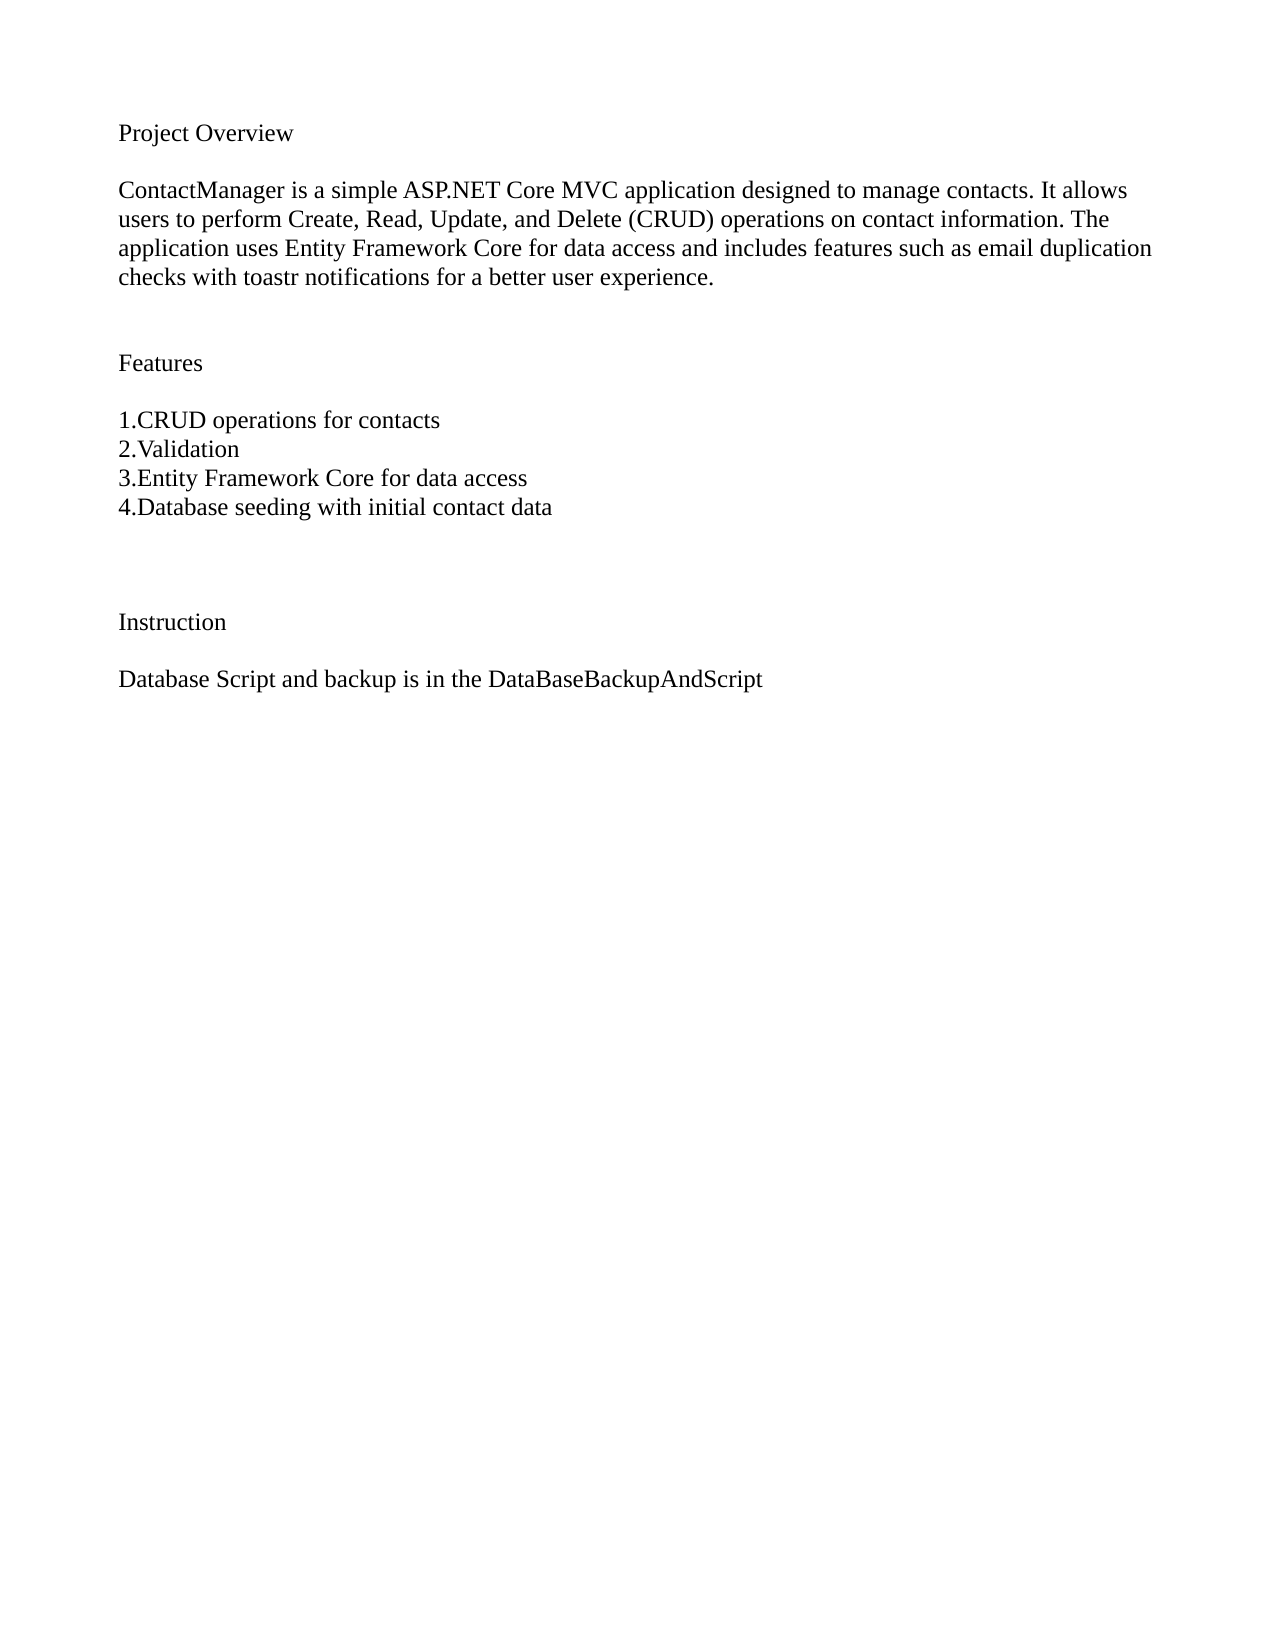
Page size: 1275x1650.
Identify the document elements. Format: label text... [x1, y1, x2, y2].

text Features [118, 348, 1157, 377]
text Project Overview [118, 118, 1157, 147]
text 2.Validation [118, 434, 1157, 463]
text 4.Database seeding with initial contact data [118, 492, 1157, 521]
text ContactManager is a simple ASP.NET Core MVC application designed to manage contacts. It allows users to perform Create, Read, Update, and Delete (CRUD) operations on contact information. The application uses Entity Framework Core for data access and includes features such as email duplication checks with toastr notifications for a better user experience. [118, 176, 1157, 291]
text Instruction Database Script and backup is in the DataBaseBackupAndScript [118, 607, 1157, 693]
text 3.Entity Framework Core for data access [118, 463, 1157, 492]
text 1.CRUD operations for contacts [118, 406, 1157, 434]
